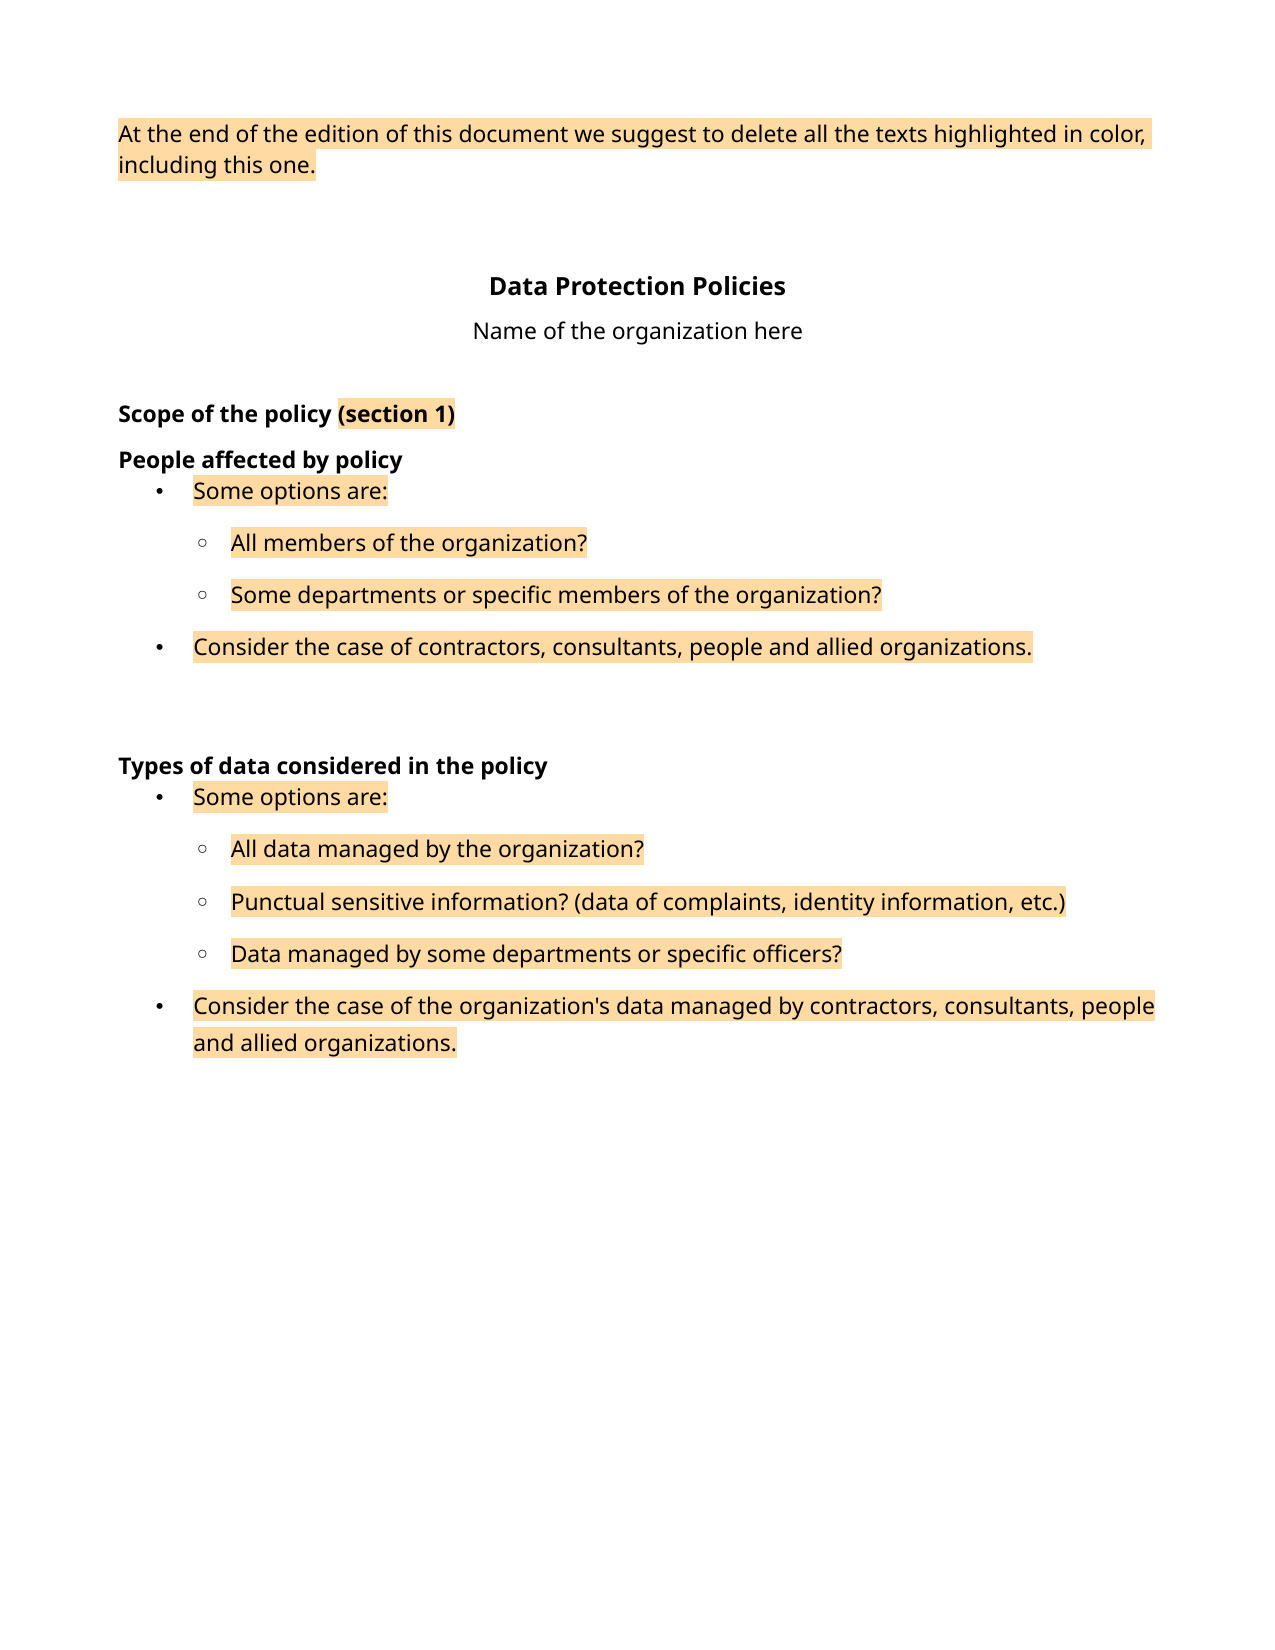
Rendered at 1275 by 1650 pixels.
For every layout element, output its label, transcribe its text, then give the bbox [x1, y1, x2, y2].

list All data managed by the organization? [193, 833, 1157, 865]
list Some options are: [156, 475, 1157, 506]
subtitle Data Protection Policies [118, 268, 1157, 302]
subtitle Scope of the policy (section 1) [118, 398, 1157, 429]
subtitle People affected by policy [118, 444, 1157, 475]
list Some departments or specific members of the organization? [193, 579, 1157, 611]
list Consider the case of the organization's data managed by contractors, consultants, people and allied organizations. [156, 990, 1157, 1058]
list All members of the organization? [193, 527, 1157, 558]
list Punctual sensitive information? (data of complaints, identity information, etc.) [193, 886, 1157, 917]
list Consider the case of contractors, consultants, people and allied organizations. [156, 631, 1157, 663]
text At the end of the edition of this document we suggest to delete all the texts highlighted in color, including this one. [118, 118, 1157, 181]
subtitle Types of data considered in the policy [118, 750, 1157, 781]
list Some options are: [156, 781, 1157, 813]
text Name of the organization here [118, 315, 1157, 346]
list Data managed by some departments or specific officers? [193, 938, 1157, 969]
